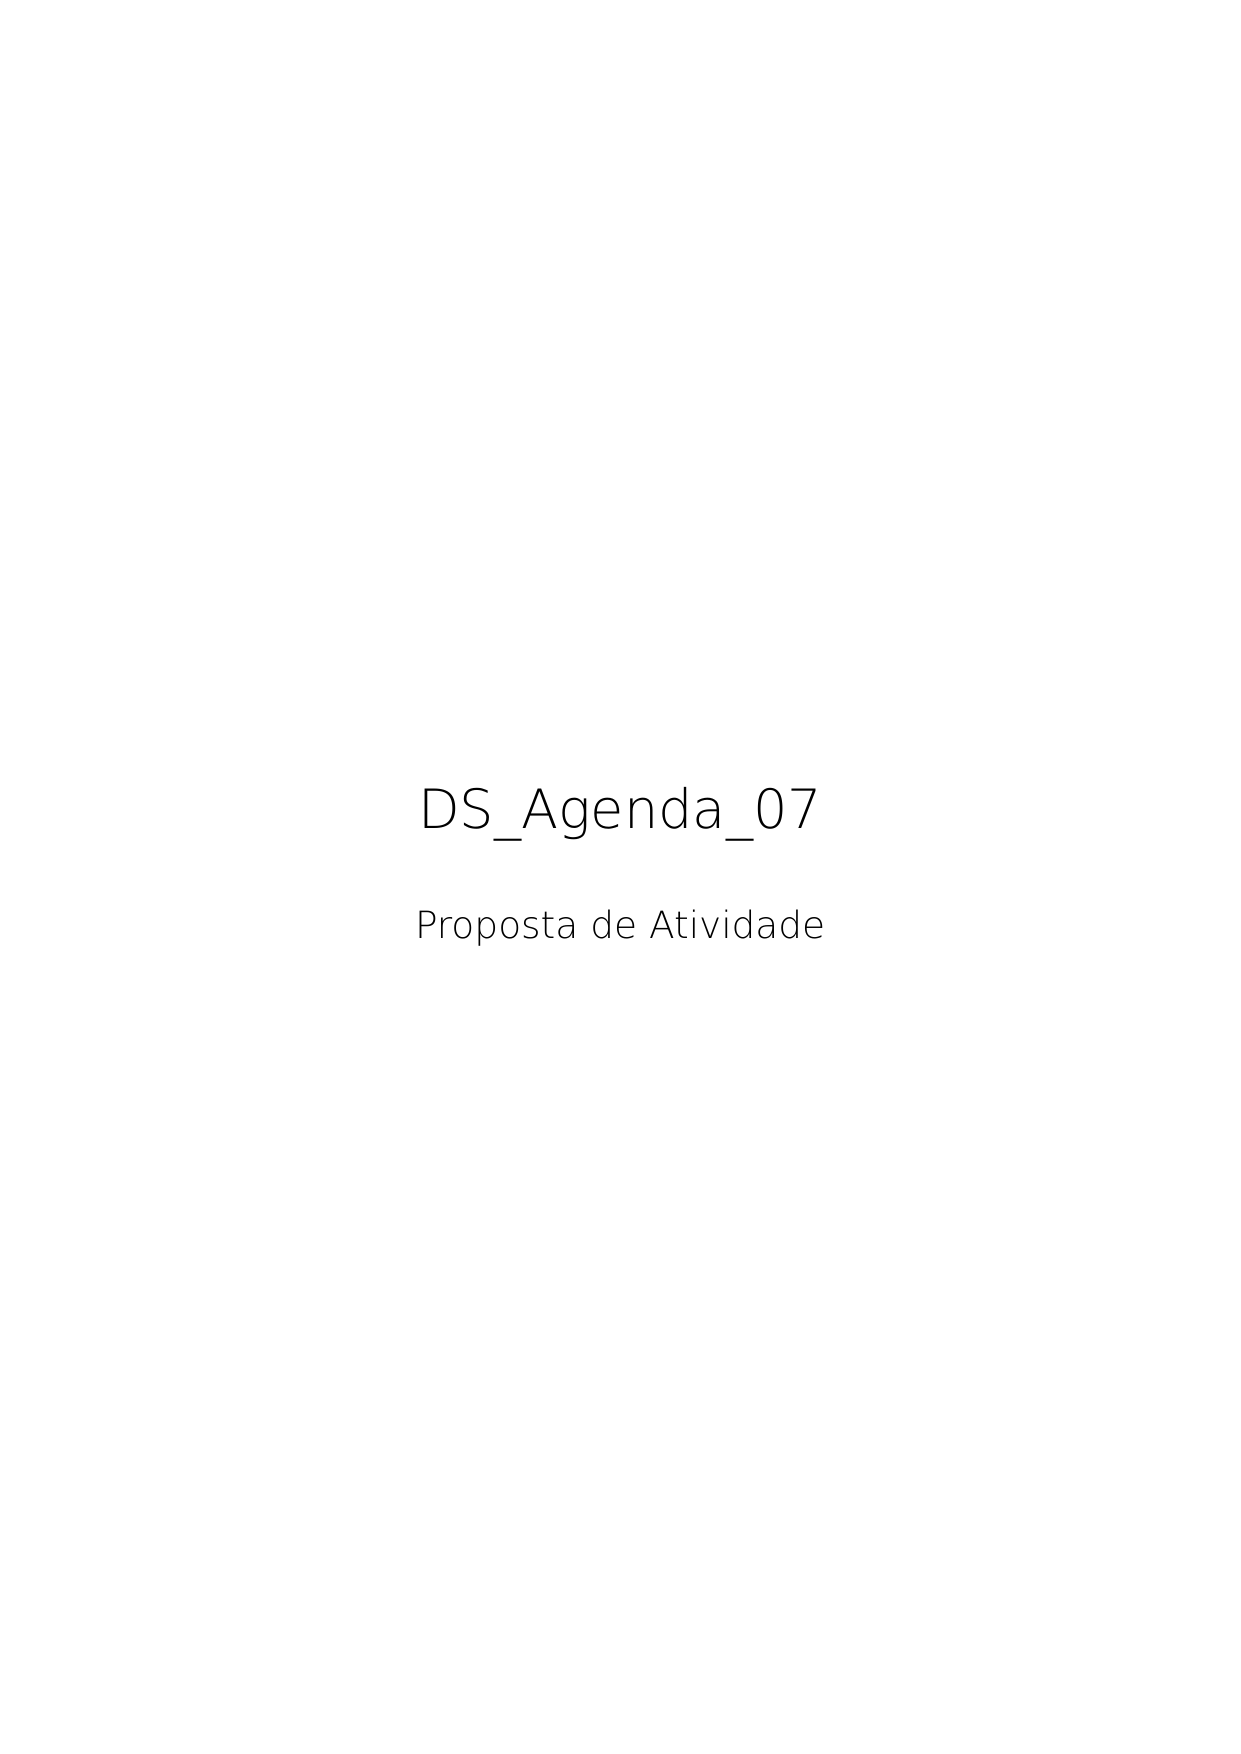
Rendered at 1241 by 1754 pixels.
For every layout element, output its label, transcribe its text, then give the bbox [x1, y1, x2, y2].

text DS_Agenda_07 [118, 778, 1122, 841]
text Proposta de Atividade [118, 904, 1122, 947]
